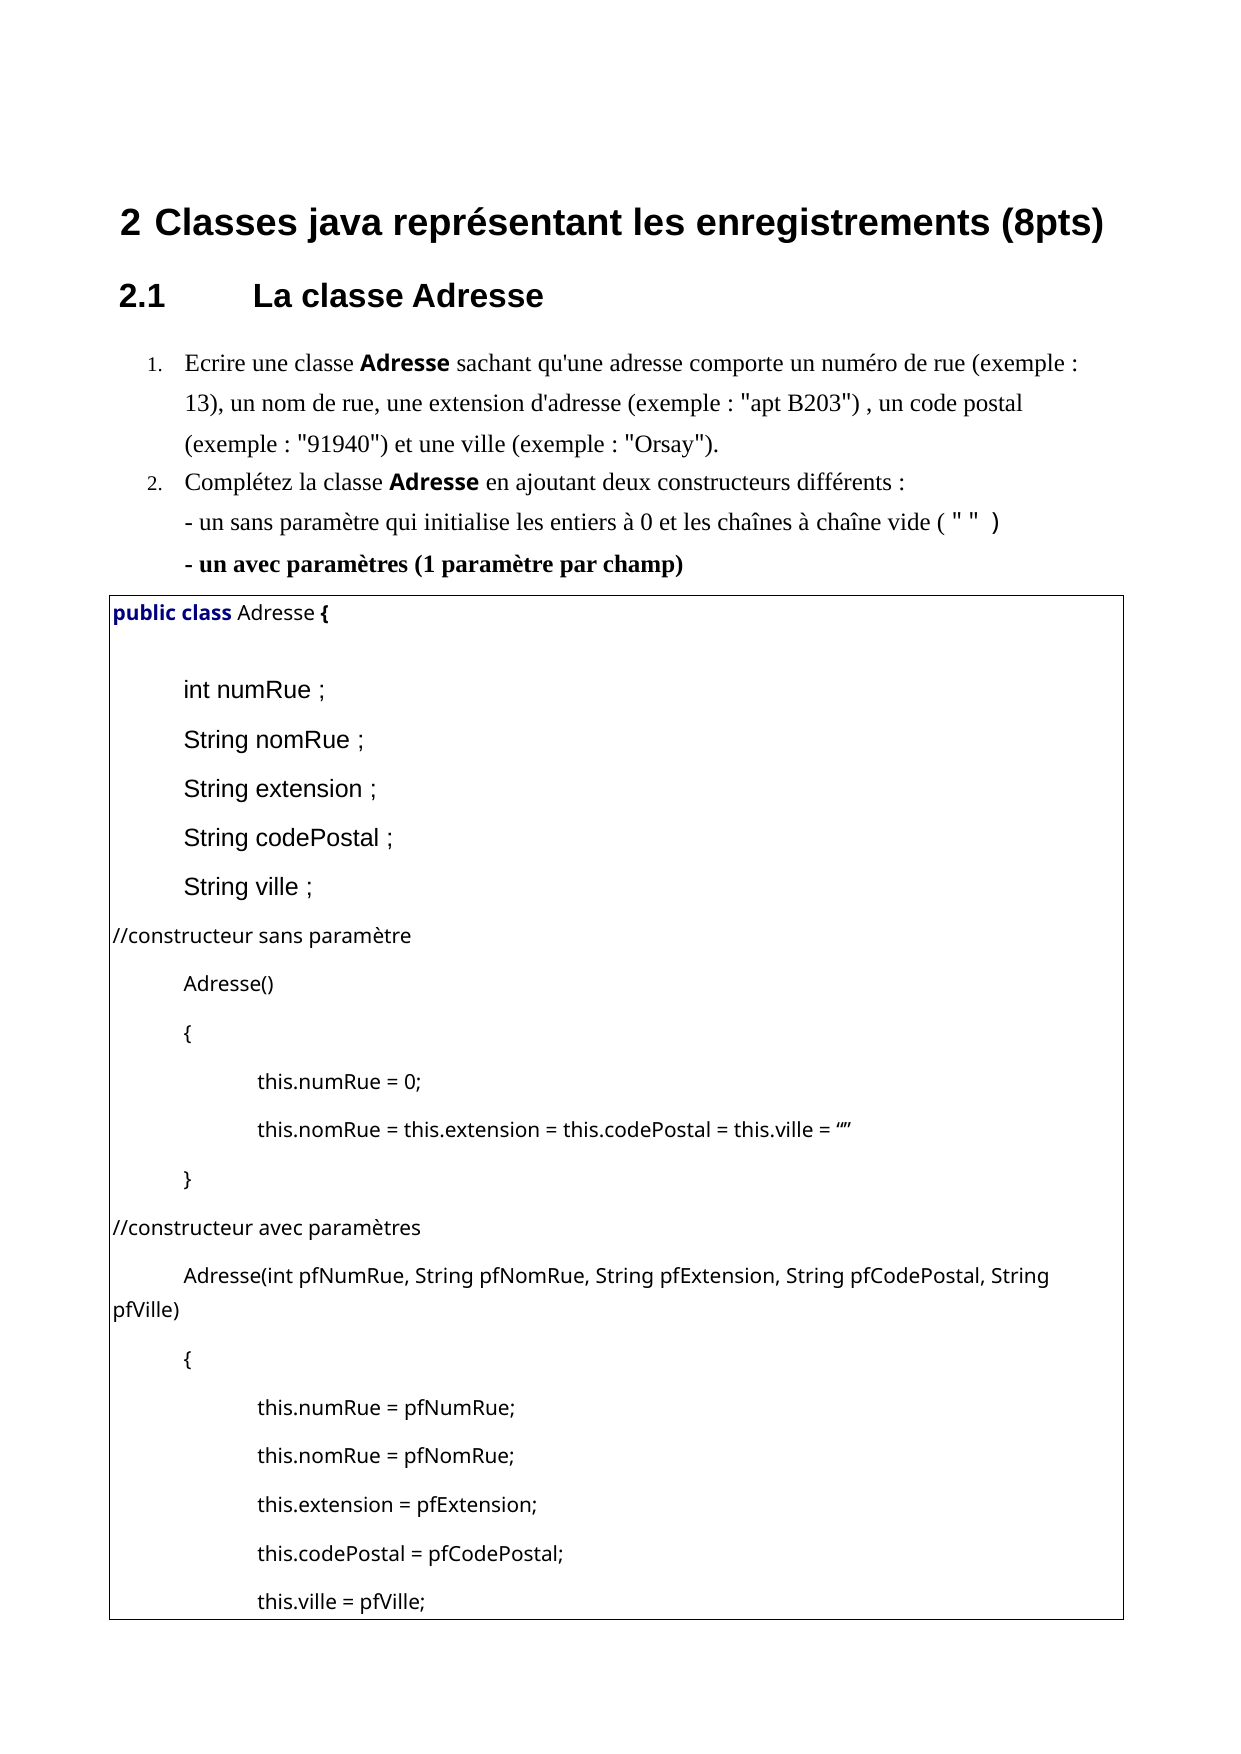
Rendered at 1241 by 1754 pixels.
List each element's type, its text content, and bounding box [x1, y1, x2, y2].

text this.extension = pfExtension; [110, 1487, 1123, 1518]
text String ville ; [110, 869, 1123, 901]
text { [110, 1015, 1123, 1047]
text this.ville = pfVille; [110, 1584, 1123, 1619]
text } [110, 1161, 1123, 1192]
text //constructeur sans paramètre [110, 918, 1123, 949]
text public class Adresse { [110, 596, 1123, 626]
text String codePostal ; [110, 820, 1123, 851]
text Adresse(int pfNumRue, String pfNomRue, String pfExtension, String pfCodePostal, String pfVille) [110, 1258, 1123, 1324]
subtitle La classe Adresse [109, 276, 1123, 315]
text this.nomRue = pfNomRue; [110, 1438, 1123, 1470]
text Adresse() [110, 966, 1123, 998]
text { [110, 1341, 1123, 1372]
text this.numRue = 0; [110, 1064, 1123, 1095]
subtitle Classes java représentant les enregistrements (8pts) [109, 199, 1123, 243]
text String extension ; [110, 771, 1123, 802]
text //constructeur avec paramètres [110, 1210, 1123, 1241]
text this.codePostal = pfCodePostal; [110, 1536, 1123, 1567]
list Complétez la classe Adresse en ajoutant deux constructeurs différents : [147, 466, 1123, 498]
text int numRue ; [110, 672, 1123, 704]
text this.numRue = pfNumRue; [110, 1390, 1123, 1421]
text String nomRue ; [110, 722, 1123, 753]
text this.nomRue = this.extension = this.codePostal = this.ville = “” [110, 1112, 1123, 1144]
list Ecrire une classe Adresse sachant qu'une adresse comporte un numéro de rue (exemple : 13), un nom de rue, une extension d'adresse (exemple : "apt B203") , un code postal (exemple : "91940") et une ville (exemple : "Orsay"). [147, 347, 1123, 459]
list - un avec paramètres (1 paramètre par champ) [147, 545, 1123, 578]
list - un sans paramètre qui initialise les entiers à 0 et les chaînes à chaîne vide ( " " ) [147, 504, 1123, 538]
